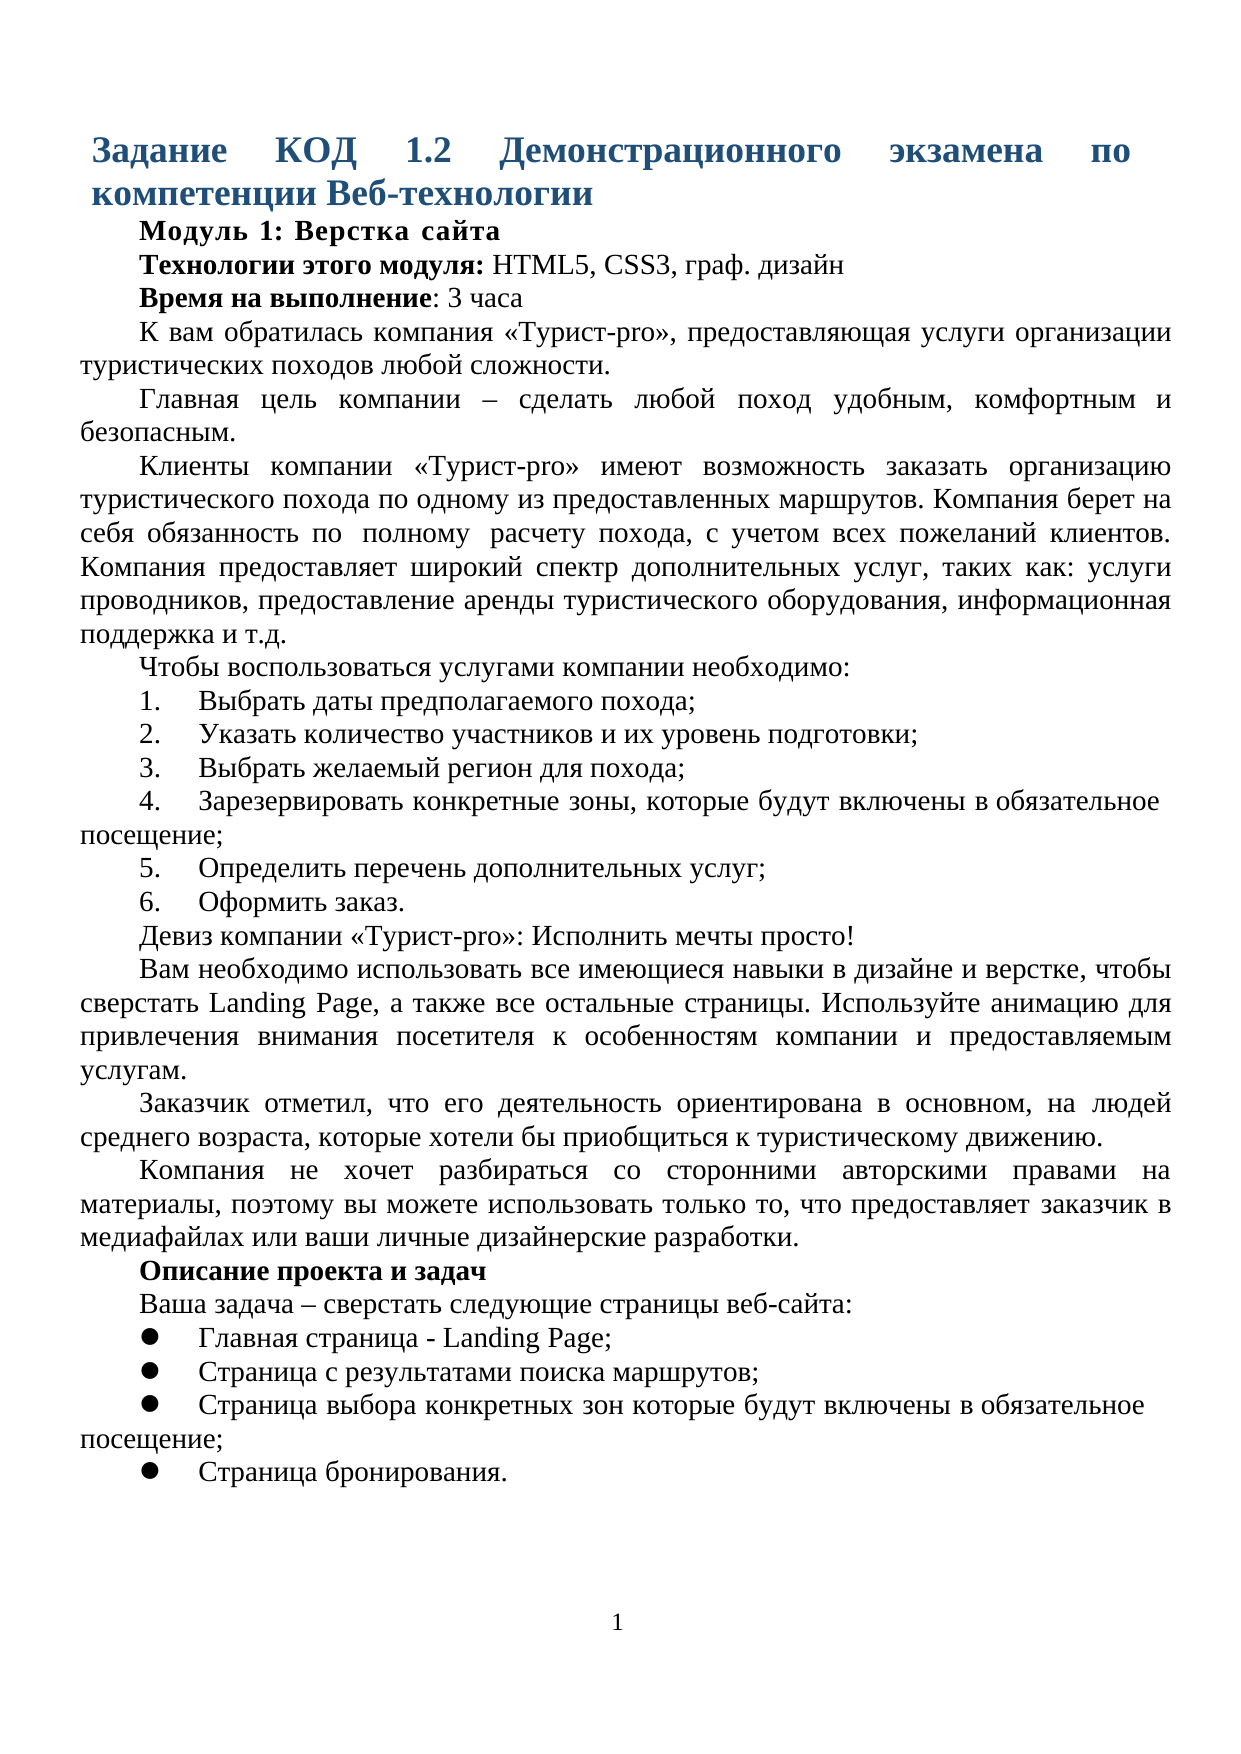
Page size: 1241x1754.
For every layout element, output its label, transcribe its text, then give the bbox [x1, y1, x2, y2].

list Оформить заказ. [80, 884, 1172, 918]
text Клиенты компании «Турист-pro» имеют возможность заказать организацию туристического похода по одному из предоставленных маршрутов. Компания берет на себя обязанность по полному расчету похода, с учетом всех пожеланий клиентов. Компания предоставляет широкий спектр дополнительных услуг, таких как: услуги проводников, предоставление аренды туристического оборудования, информационная поддержка и т.д. [80, 448, 1172, 649]
list Выбрать желаемый регион для похода; [80, 750, 1172, 783]
text Вам необходимо использовать все имеющиеся навыки в дизайне и верстке, чтобы сверстать Landing Page, а также все остальные страницы. Используйте анимацию для привлечения внимания посетителя к особенностям компании и предоставляемым услугам. [80, 951, 1172, 1085]
text Ваша задача – сверстать следующие страницы веб-сайта: [80, 1287, 1172, 1320]
list Зарезервировать конкретные зоны, которые будут включены в обязательное посещение; [80, 783, 1172, 851]
list Главная страница - Landing Page; [80, 1320, 1172, 1354]
subtitle Задание КОД 1.2 Демонстрационного экзамена по компетенции Веб-технологии [91, 127, 1131, 213]
text Описание проекта и задач [80, 1253, 1172, 1287]
list Страница с результатами поиска маршрутов; [80, 1354, 1172, 1387]
list Страница выбора конкретных зон которые будут включены в обязательное посещение; [80, 1387, 1172, 1454]
list Указать количество участников и их уровень подготовки; [80, 716, 1172, 750]
text Заказчик отметил, что его деятельность ориентирована в основном, на людей среднего возраста, которые хотели бы приобщиться к туристическому движению. [80, 1085, 1172, 1152]
list Страница бронирования. [80, 1454, 1172, 1488]
text Девиз компании «Турист-pro»: Исполнить мечты просто! [80, 918, 1172, 951]
text Компания не хочет разбираться со сторонними авторскими правами на материалы, поэтому вы можете использовать только то, что предоставляет заказчик в медиафайлах или ваши личные дизайнерские разработки. [80, 1152, 1172, 1253]
text Чтобы воспользоваться услугами компании необходимо: [80, 649, 1172, 683]
text Время на выполнение: 3 часа [80, 280, 1172, 314]
list Определить перечень дополнительных услуг; [80, 851, 1172, 884]
text Главная цель компании – сделать любой поход удобным, комфортным и безопасным. [80, 381, 1172, 448]
subtitle Модуль 1: Верстка сайта [80, 213, 1172, 247]
list Выбрать даты предполагаемого похода; [80, 683, 1172, 716]
text Технологии этого модуля: HTML5, CSS3, граф. дизайн [139, 247, 1172, 280]
text К вам обратилась компания «Турист-pro», предоставляющая услуги организации туристических походов любой сложности. [80, 314, 1172, 381]
